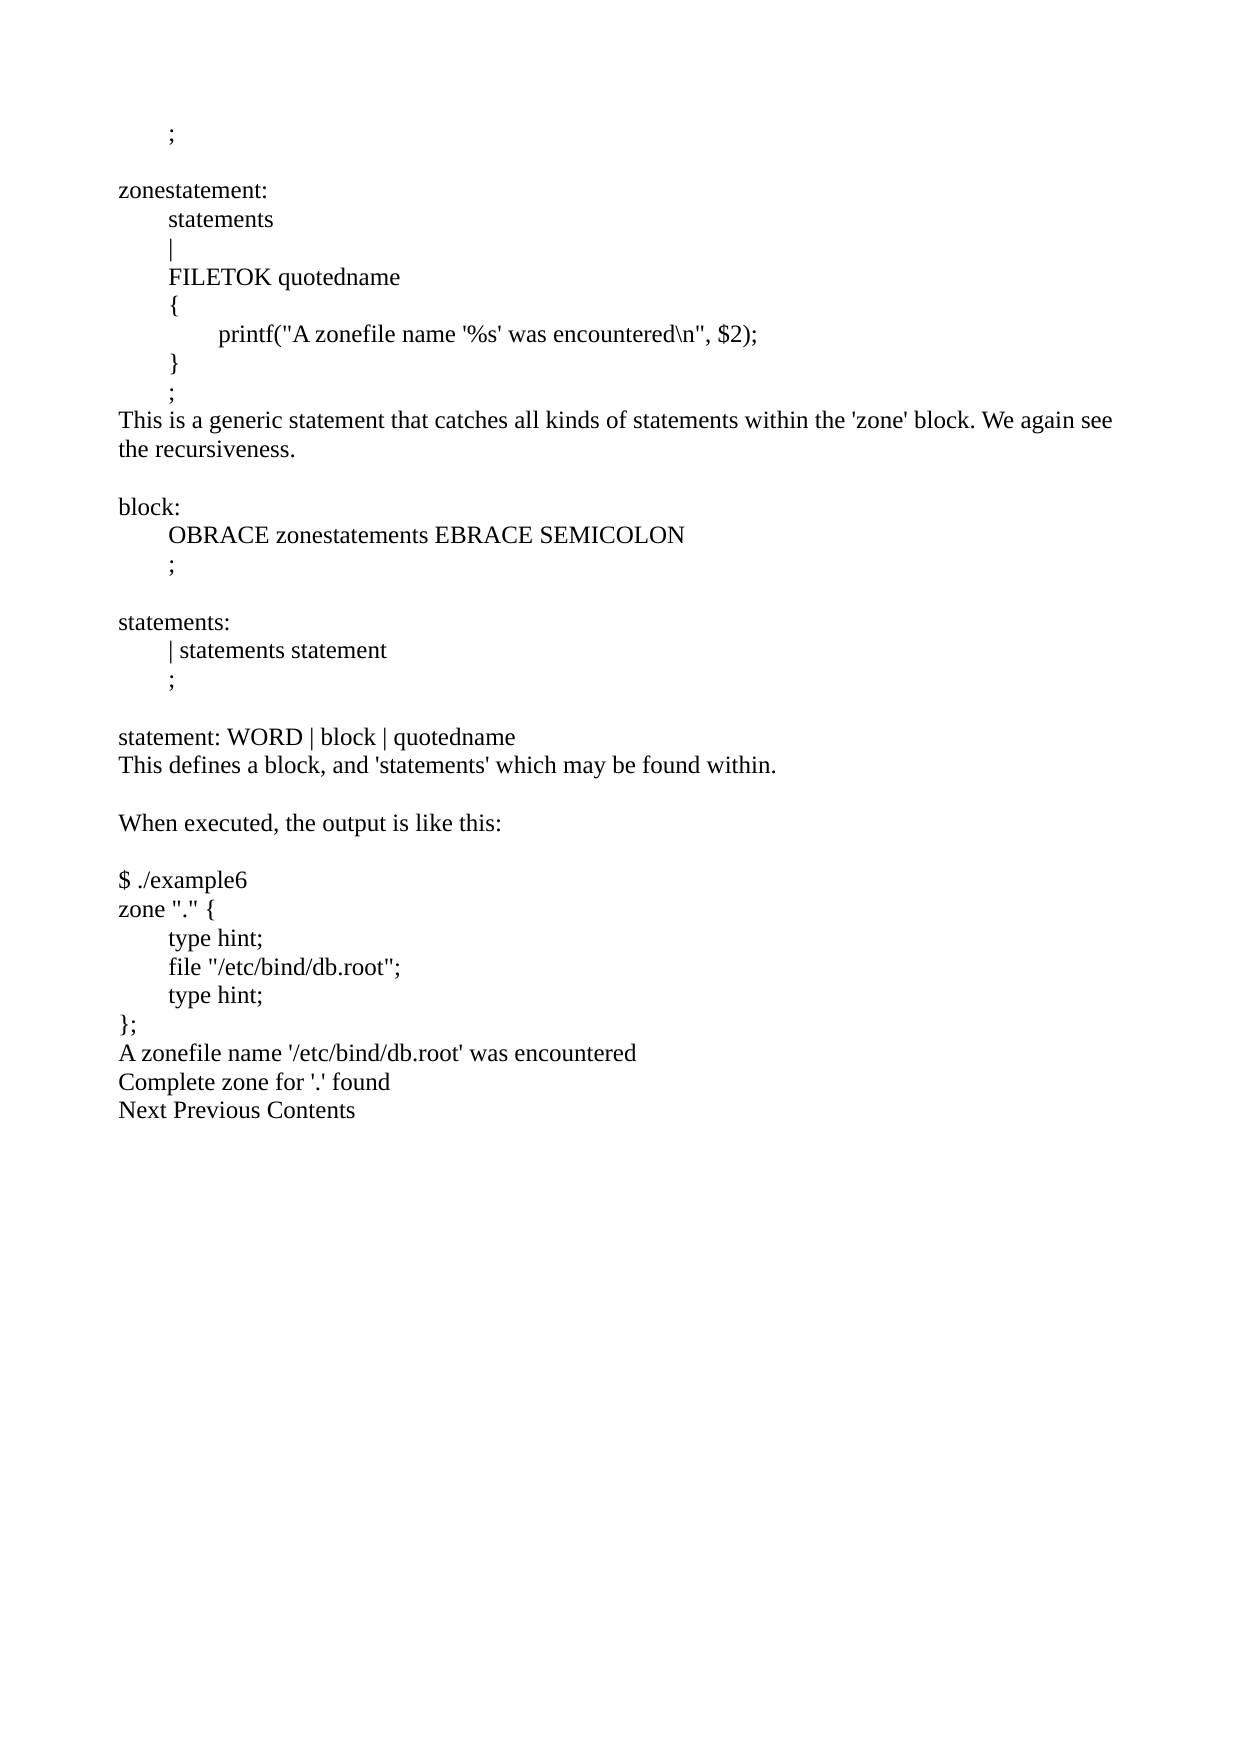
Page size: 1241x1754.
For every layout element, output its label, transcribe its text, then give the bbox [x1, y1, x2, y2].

text This is a generic statement that catches all kinds of statements within the 'zone' block. We again see the recursiveness. [118, 406, 1122, 463]
text zone "." { [118, 894, 1122, 923]
text }; [118, 1009, 1122, 1038]
text This defines a block, and 'statements' which may be found within. [118, 751, 1122, 779]
text file "/etc/bind/db.root"; [118, 952, 1122, 981]
text statement: WORD | block | quotedname [118, 722, 1122, 751]
text Complete zone for '.' found [118, 1067, 1122, 1096]
text { [118, 291, 1122, 319]
text FILETOK quotedname [118, 262, 1122, 291]
text printf("A zonefile name '%s' was encountered\n", $2); [118, 319, 1122, 348]
text ; [118, 664, 1122, 693]
text When executed, the output is like this: [118, 808, 1122, 837]
text OBRACE zonestatements EBRACE SEMICOLON [118, 521, 1122, 549]
text block: [118, 492, 1122, 521]
text statements: [118, 607, 1122, 636]
text zonestatement: [118, 176, 1122, 204]
text type hint; [118, 981, 1122, 1009]
text A zonefile name '/etc/bind/db.root' was encountered [118, 1038, 1122, 1067]
text type hint; [118, 923, 1122, 952]
text } [118, 348, 1122, 377]
text Next Previous Contents [118, 1096, 1122, 1124]
text $ ./example6 [118, 866, 1122, 894]
text ; [118, 118, 1122, 147]
text statements [118, 204, 1122, 233]
text ; [118, 377, 1122, 406]
text | statements statement [118, 636, 1122, 664]
text | [118, 233, 1122, 262]
text ; [118, 549, 1122, 578]
